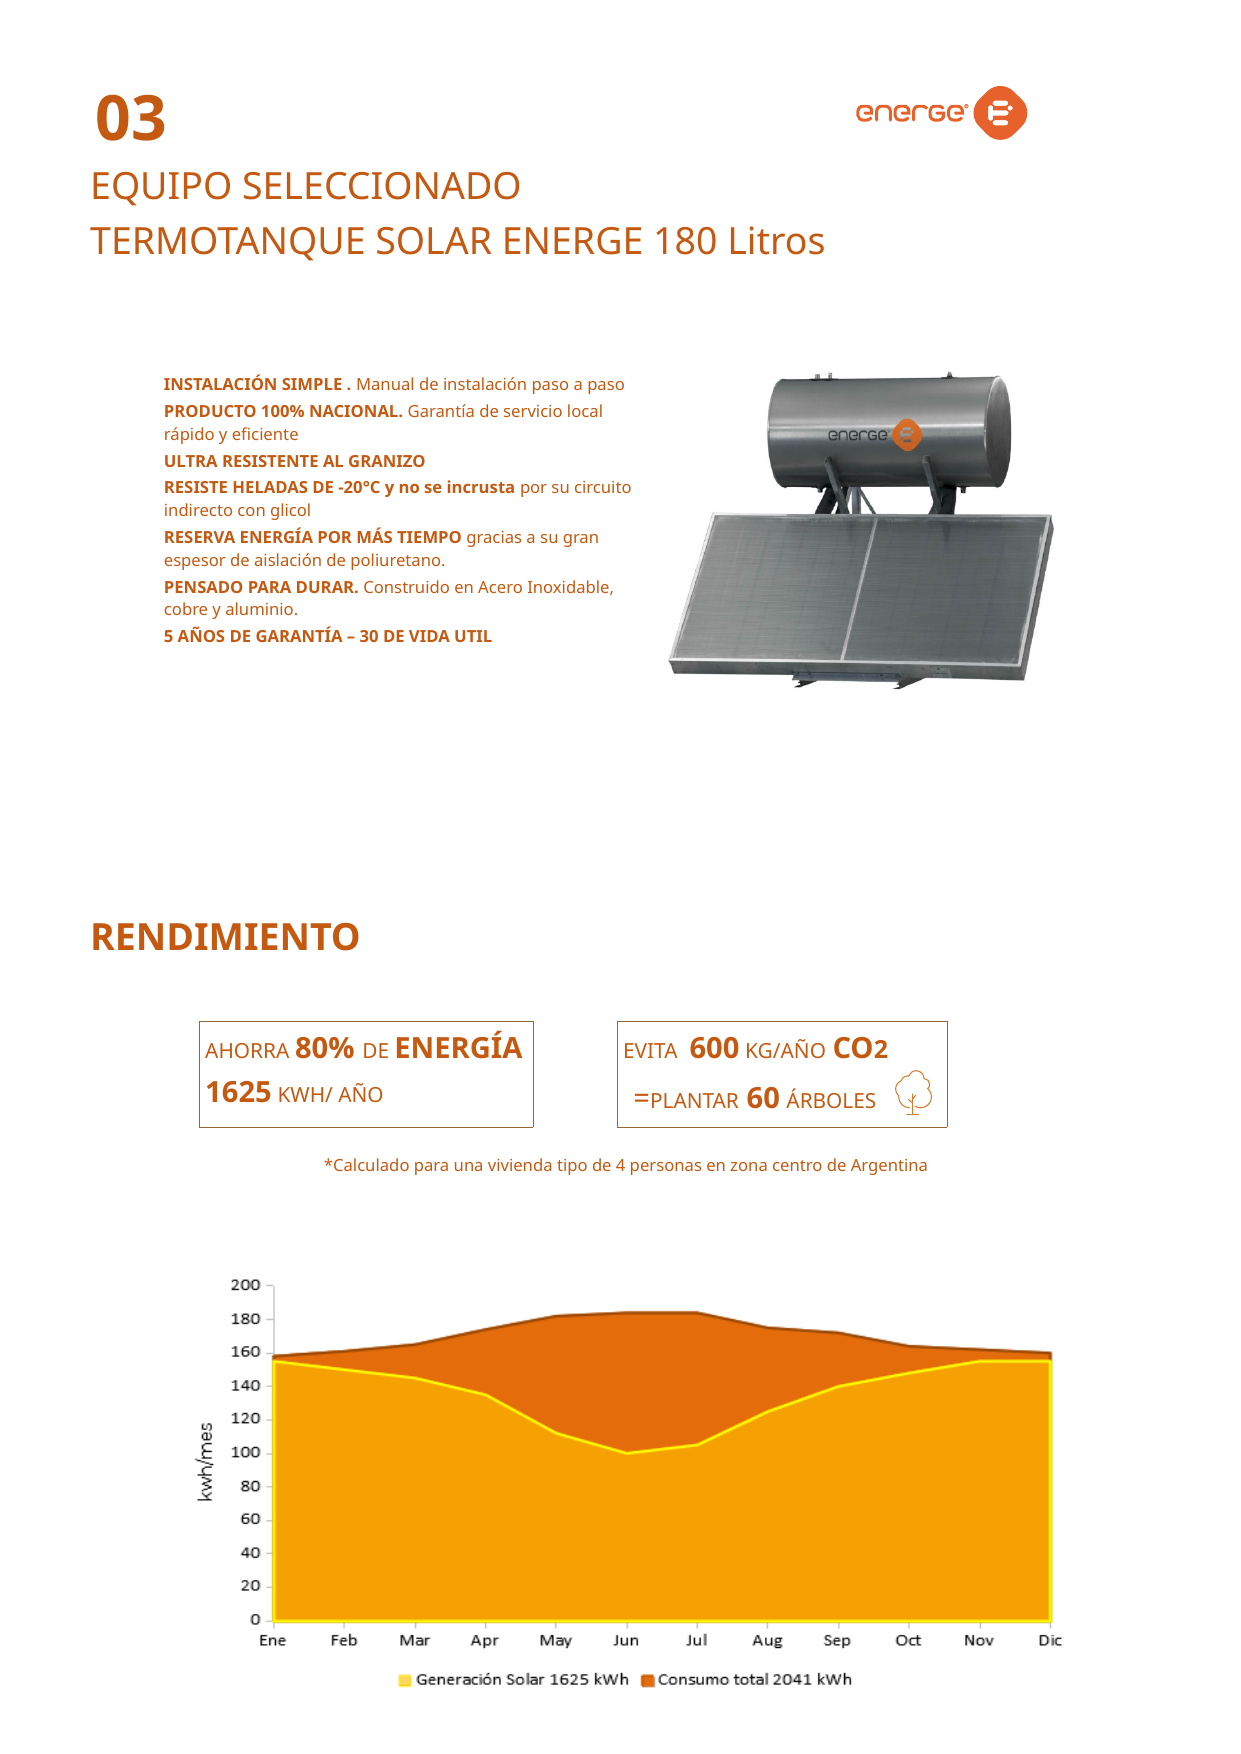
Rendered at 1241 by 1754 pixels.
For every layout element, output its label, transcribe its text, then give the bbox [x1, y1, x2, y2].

text INSTALACIÓN SIMPLE . Manual de instalación paso a paso [164, 373, 645, 395]
text [1081, 373, 1162, 395]
text *Calculado para una vivienda tipo de 4 personas en zona centro de Argentina [90, 1154, 1162, 1177]
text [1081, 575, 1162, 621]
text [1081, 449, 1162, 472]
text RENDIMIENTO [90, 911, 1162, 962]
text PENSADO PARA DURAR. Construido en Acero Inoxidable, cobre y aluminio. [164, 575, 645, 621]
picture [645, 357, 1081, 699]
picture [162, 1268, 1090, 1694]
table_header EVITA 600 KG/AÑO CO2 =PLANTAR 60 ÁRBOLES [618, 1022, 947, 1127]
text RESERVA ENERGÍA POR MÁS TIEMPO gracias a su gran espesor de aislación de poliuretano. [164, 526, 645, 571]
text 5 AÑOS DE GARANTÍA – 30 DE VIDA UTIL [164, 625, 645, 647]
text [1081, 399, 1162, 445]
text [1081, 526, 1162, 571]
text RESISTE HELADAS DE -20°C y no se incrusta por su circuito indirecto con glicol [164, 476, 645, 521]
text PRODUCTO 100% NACIONAL. Garantía de servicio local rápido y eficiente [164, 399, 645, 445]
text TERMOTANQUE SOLAR ENERGE 180 Litros [90, 214, 1162, 265]
text EQUIPO SELECCIONADO [90, 159, 1162, 210]
text ULTRA RESISTENTE AL GRANIZO [164, 449, 645, 472]
text [1081, 476, 1162, 521]
text [1081, 625, 1162, 647]
table_header [534, 1021, 617, 1127]
table_header AHORRA 80% DE ENERGÍA 1625 KWH/ AÑO [200, 1022, 533, 1127]
